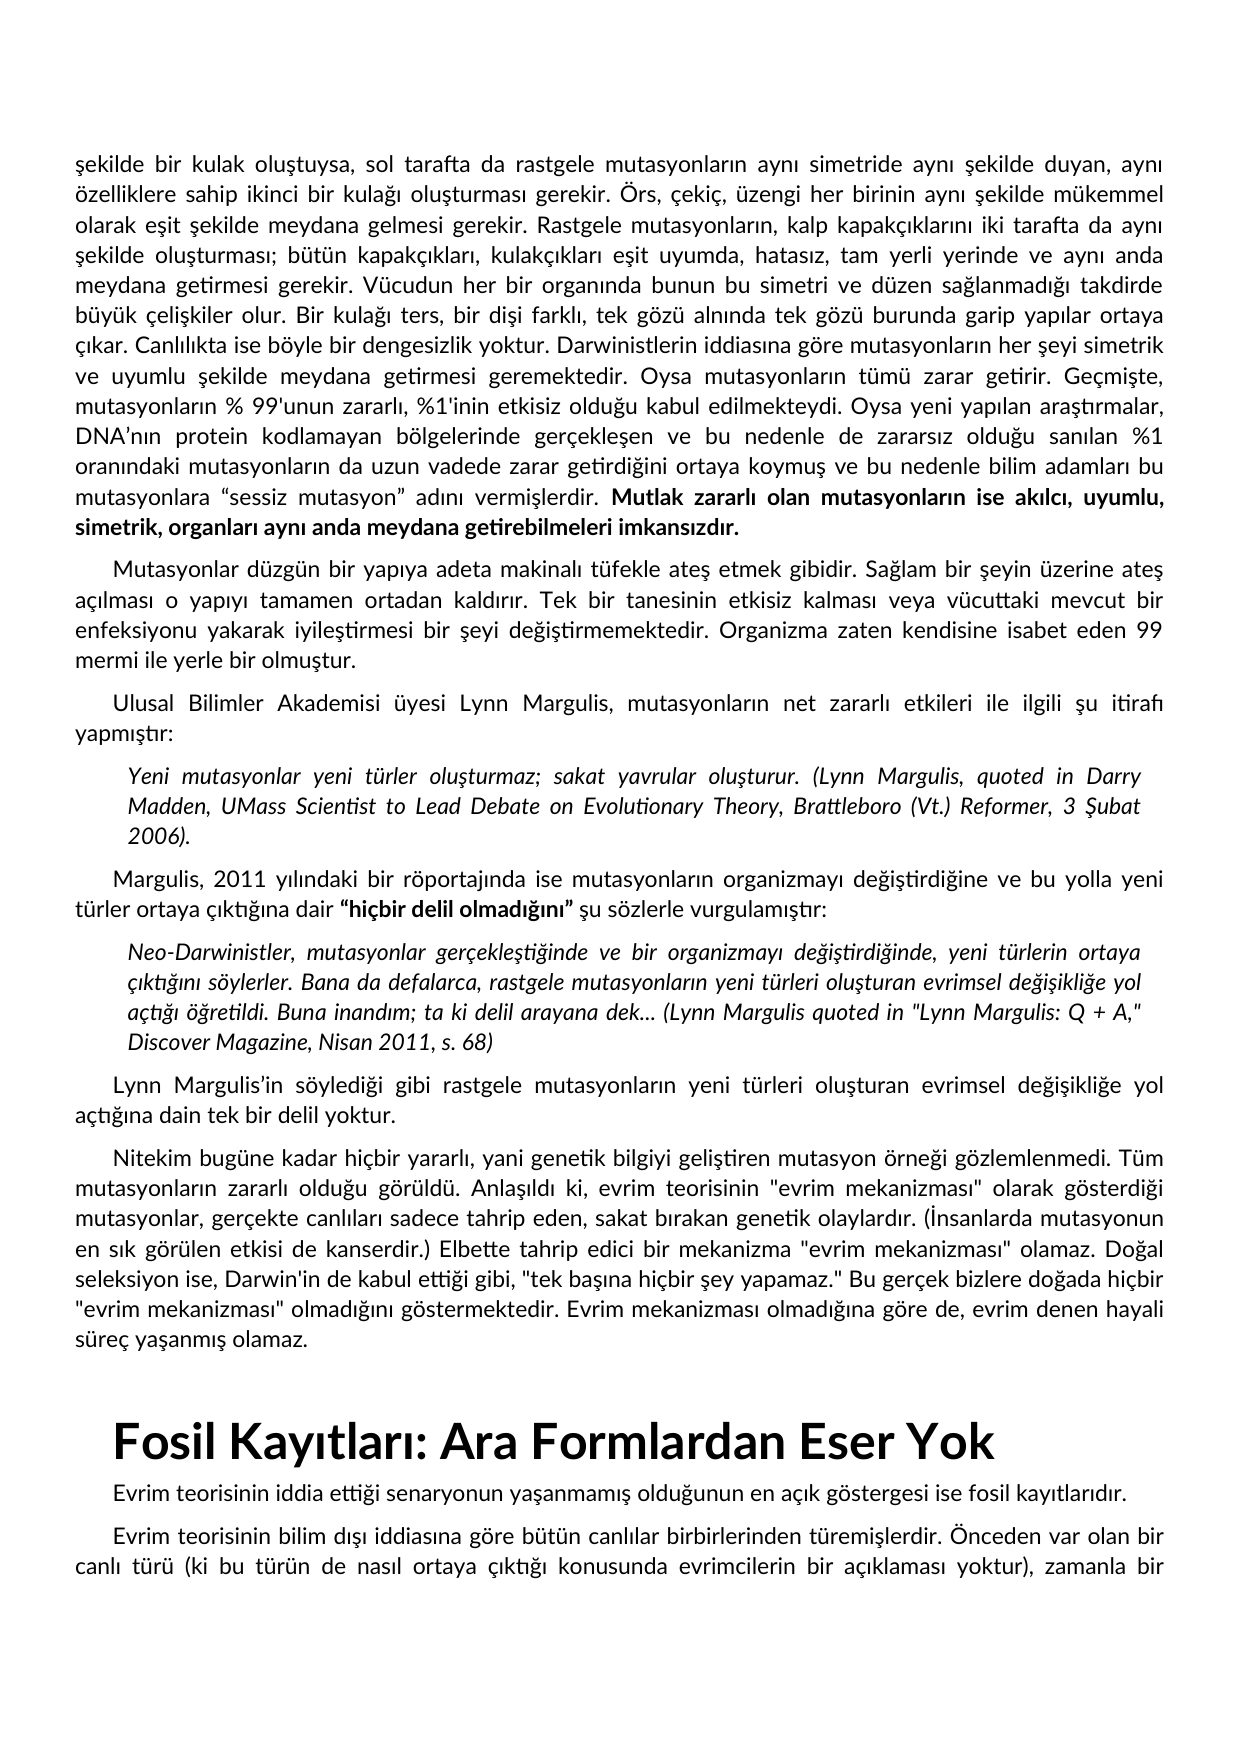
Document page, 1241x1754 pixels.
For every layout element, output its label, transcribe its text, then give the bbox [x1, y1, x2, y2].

text Yeni mutasyonlar yeni türler oluşturmaz; sakat yavrular oluşturur. (Lynn Margulis, quoted in Darry Madden, UMass Scientist to Lead Debate on Evolutionary Theory, Brattleboro (Vt.) Reformer, 3 Şubat 2006). [127, 761, 1143, 849]
text Lynn Margulis’in söylediği gibi rastgele mutasyonların yeni türleri oluşturan evrimsel değişikliğe yol açtığına dain tek bir delil yoktur. [75, 1071, 1165, 1128]
text Neo-Darwinistler, mutasyonlar gerçekleştiğinde ve bir organizmayı değiştirdiğinde, yeni türlerin ortaya çıktığını söylerler. Bana da defalarca, rastgele mutasyonların yeni türleri oluşturan evrimsel değişikliğe yol açtığı öğretildi. Buna inandım; ta ki delil arayana dek... (Lynn Margulis quoted in "Lynn Margulis: Q + A," Discover Magazine, Nisan 2011, s. 68) [127, 937, 1143, 1056]
subtitle Fosil Kayıtları: Ara Formlardan Eser Yok [112, 1410, 1165, 1470]
text Ulusal Bilimler Akademisi üyesi Lynn Margulis, mutasyonların net zararlı etkileri ile ilgili şu itirafı yapmıştır: [75, 688, 1165, 746]
text şekilde bir kulak oluştuysa, sol tarafta da rastgele mutasyonların aynı simetride aynı şekilde duyan, aynı özelliklere sahip ikinci bir kulağı oluşturması gerekir. Örs, çekiç, üzengi her birinin aynı şekilde mükemmel olarak eşit şekilde meydana gelmesi gerekir. Rastgele mutasyonların, kalp kapakçıklarını iki tarafta da aynı şekilde oluşturması; bütün kapakçıkları, kulakçıkları eşit uyumda, hatasız, tam yerli yerinde ve aynı anda meydana getirmesi gerekir. Vücudun her bir organında bunun bu simetri ve düzen sağlanmadığı takdirde büyük çelişkiler olur. Bir kulağı ters, bir dişi farklı, tek gözü alnında tek gözü burunda garip yapılar ortaya çıkar. Canlılıkta ise böyle bir dengesizlik yoktur. Darwinistlerin iddiasına göre mutasyonların her şeyi simetrik ve uyumlu şekilde meydana getirmesi geremektedir. Oysa mutasyonların tümü zarar getirir. Geçmişte, mutasyonların % 99'unun zararlı, %1'inin etkisiz olduğu kabul edilmekteydi. Oysa yeni yapılan araştırmalar, DNA’nın protein kodlamayan bölgelerinde gerçekleşen ve bu nedenle de zararsız olduğu sanılan %1 oranındaki mutasyonların da uzun vadede zarar getirdiğini ortaya koymuş ve bu nedenle bilim adamları bu mutasyonlara “sessiz mutasyon” adını vermişlerdir. Mutlak zararlı olan mutasyonların ise akılcı, uyumlu, simetrik, organları aynı anda meydana getirebilmeleri imkansızdır. [75, 150, 1165, 540]
text Evrim teorisinin bilim dışı iddiasına göre bütün canlılar birbirlerinden türemişlerdir. Önceden var olan bir canlı türü (ki bu türün de nasıl ortaya çıktığı konusunda evrimcilerin bir açıklaması yoktur), zamanla bir [75, 1521, 1165, 1579]
text Nitekim bugüne kadar hiçbir yararlı, yani genetik bilgiyi geliştiren mutasyon örneği gözlemlenmedi. Tüm mutasyonların zararlı olduğu görüldü. Anlaşıldı ki, evrim teorisinin "evrim mekanizması" olarak gösterdiği mutasyonlar, gerçekte canlıları sadece tahrip eden, sakat bırakan genetik olaylardır. (İnsanlarda mutasyonun en sık görülen etkisi de kanserdir.) Elbette tahrip edici bir mekanizma "evrim mekanizması" olamaz. Doğal seleksiyon ise, Darwin'in de kabul ettiği gibi, "tek başına hiçbir şey yapamaz." Bu gerçek bizlere doğada hiçbir "evrim mekanizması" olmadığını göstermektedir. Evrim mekanizması olmadığına göre de, evrim denen hayali süreç yaşanmış olamaz. [75, 1144, 1165, 1352]
text Margulis, 2011 yılındaki bir röportajında ise mutasyonların organizmayı değiştirdiğine ve bu yolla yeni türler ortaya çıktığına dair “hiçbir delil olmadığını” şu sözlerle vurgulamıştır: [75, 864, 1165, 922]
text Mutasyonlar düzgün bir yapıya adeta makinalı tüfekle ateş etmek gibidir. Sağlam bir şeyin üzerine ateş açılması o yapıyı tamamen ortadan kaldırır. Tek bir tanesinin etkisiz kalması veya vücuttaki mevcut bir enfeksiyonu yakarak iyileştirmesi bir şeyi değiştirmemektedir. Organizma zaten kendisine isabet eden 99 mermi ile yerle bir olmuştur. [75, 555, 1165, 673]
text Evrim teorisinin iddia ettiği senaryonun yaşanmamış olduğunun en açık göstergesi ise fosil kayıtlarıdır. [75, 1479, 1165, 1506]
